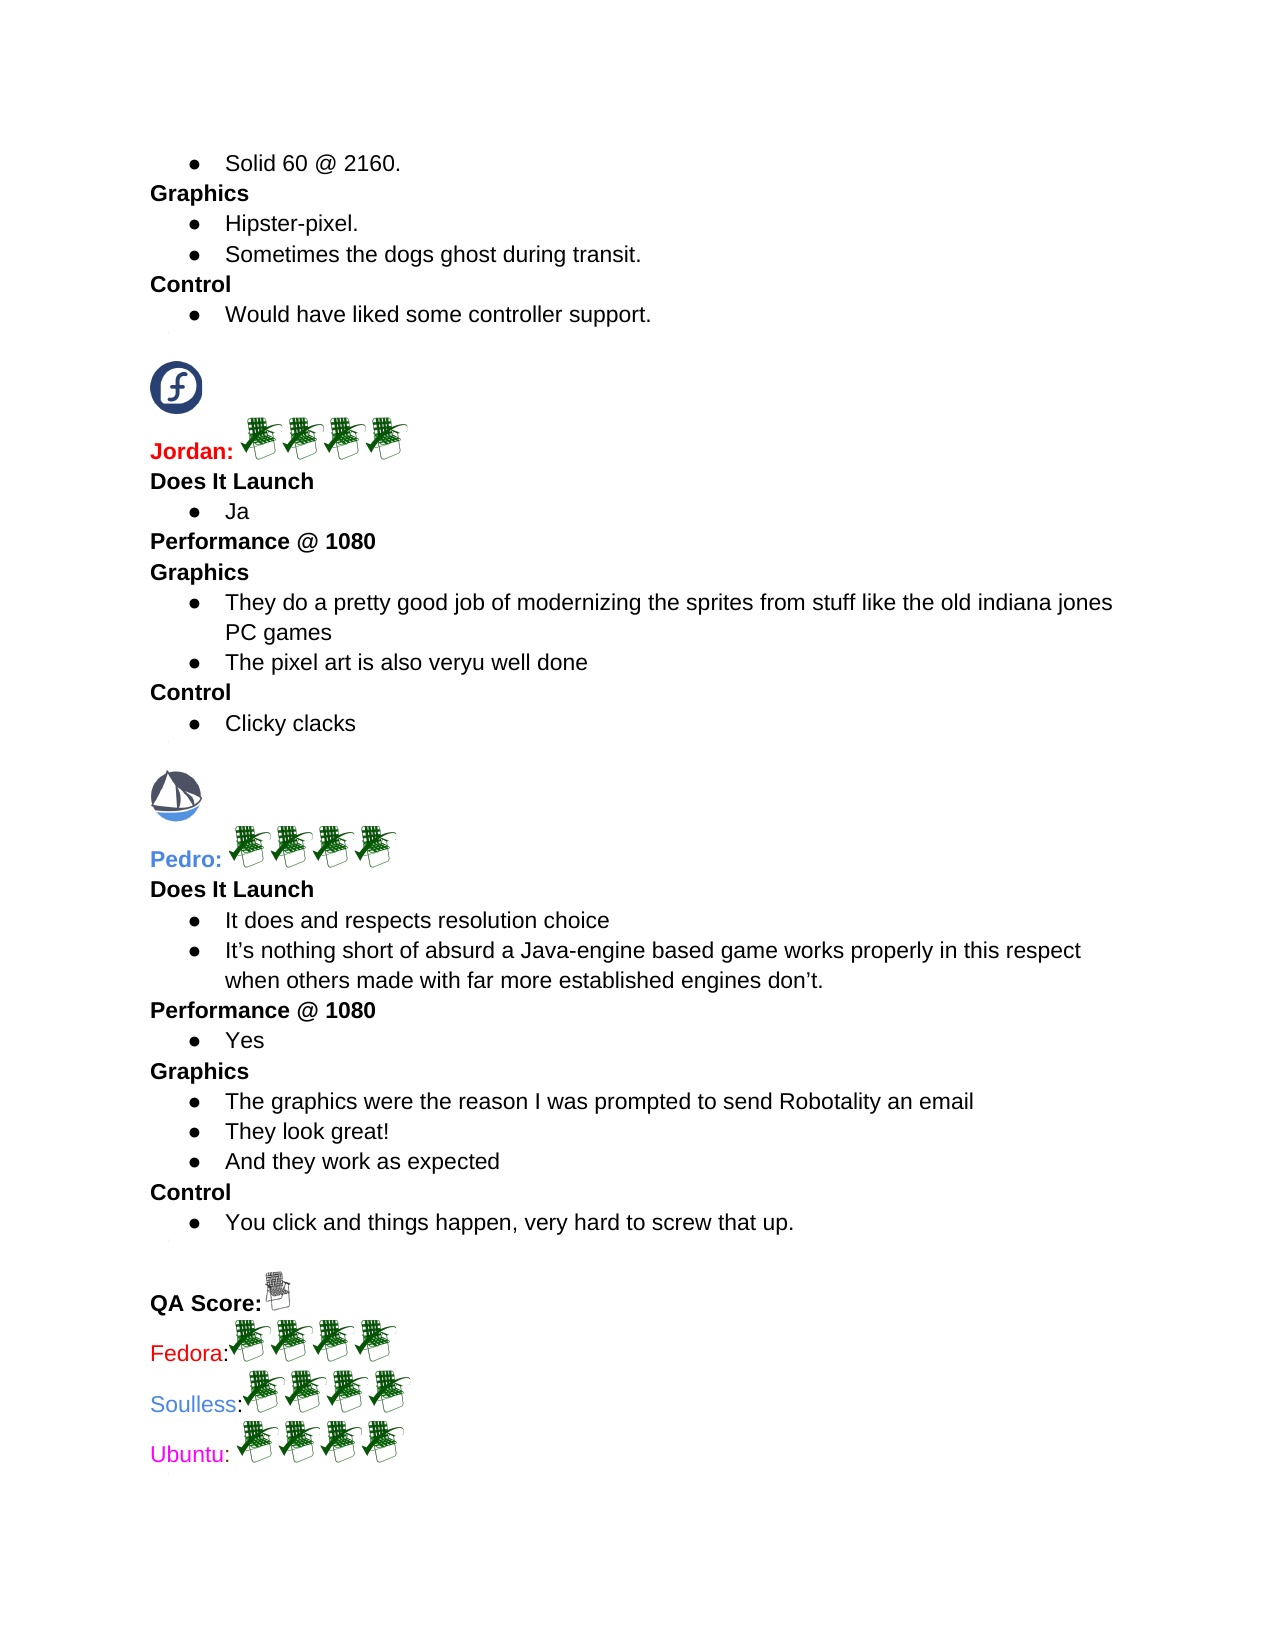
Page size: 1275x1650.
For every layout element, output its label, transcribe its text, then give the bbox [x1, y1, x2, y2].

text Soulless: Ubuntu: [150, 1371, 1125, 1468]
picture [150, 361, 203, 414]
list It does and respects resolution choice [187, 907, 1125, 933]
list They look great! [187, 1118, 1125, 1144]
list The pixel art is also veryu well done [187, 649, 1125, 676]
picture [240, 417, 408, 460]
text Control [150, 271, 1125, 297]
list And they work as expected [187, 1148, 1125, 1175]
list It’s nothing short of absurd a Java-engine based game works properly in this respect when others made with far more established engines don’t. [187, 937, 1125, 993]
text Control [150, 1178, 1125, 1205]
text Graphics [150, 180, 1125, 207]
text Performance @ 1080 [150, 997, 1125, 1024]
text Graphics [150, 558, 1125, 585]
picture [150, 770, 203, 822]
list Hipster-pixel. [187, 210, 1125, 237]
picture [262, 1269, 294, 1312]
list Would have liked some controller support. [187, 301, 1125, 327]
picture [236, 1421, 404, 1463]
text Performance @ 1080 [150, 528, 1125, 555]
list Sometimes the dogs ghost during transit. [187, 241, 1125, 267]
list Solid 60 @ 2160. [187, 150, 1125, 176]
list Yes [187, 1027, 1125, 1054]
text Control [150, 679, 1125, 706]
list You click and things happen, very hard to screw that up. [187, 1209, 1125, 1235]
picture [242, 1370, 411, 1413]
text QA Score: [150, 1269, 1125, 1316]
list Clicky clacks [187, 709, 1125, 736]
text Fedora: [150, 1320, 1125, 1367]
text Does It Launch [150, 876, 1125, 903]
picture [228, 1320, 397, 1362]
list Ja [187, 498, 1125, 524]
list The graphics were the reason I was prompted to send Robotality an email [187, 1088, 1125, 1114]
picture [228, 826, 397, 868]
list They do a pretty good job of modernizing the sprites from stuff like the old indiana jones PC games [187, 589, 1125, 645]
text Jordan: [150, 361, 1125, 464]
text Graphics [150, 1058, 1125, 1084]
text Pedro: [150, 770, 1125, 873]
text Does It Launch [150, 468, 1125, 494]
